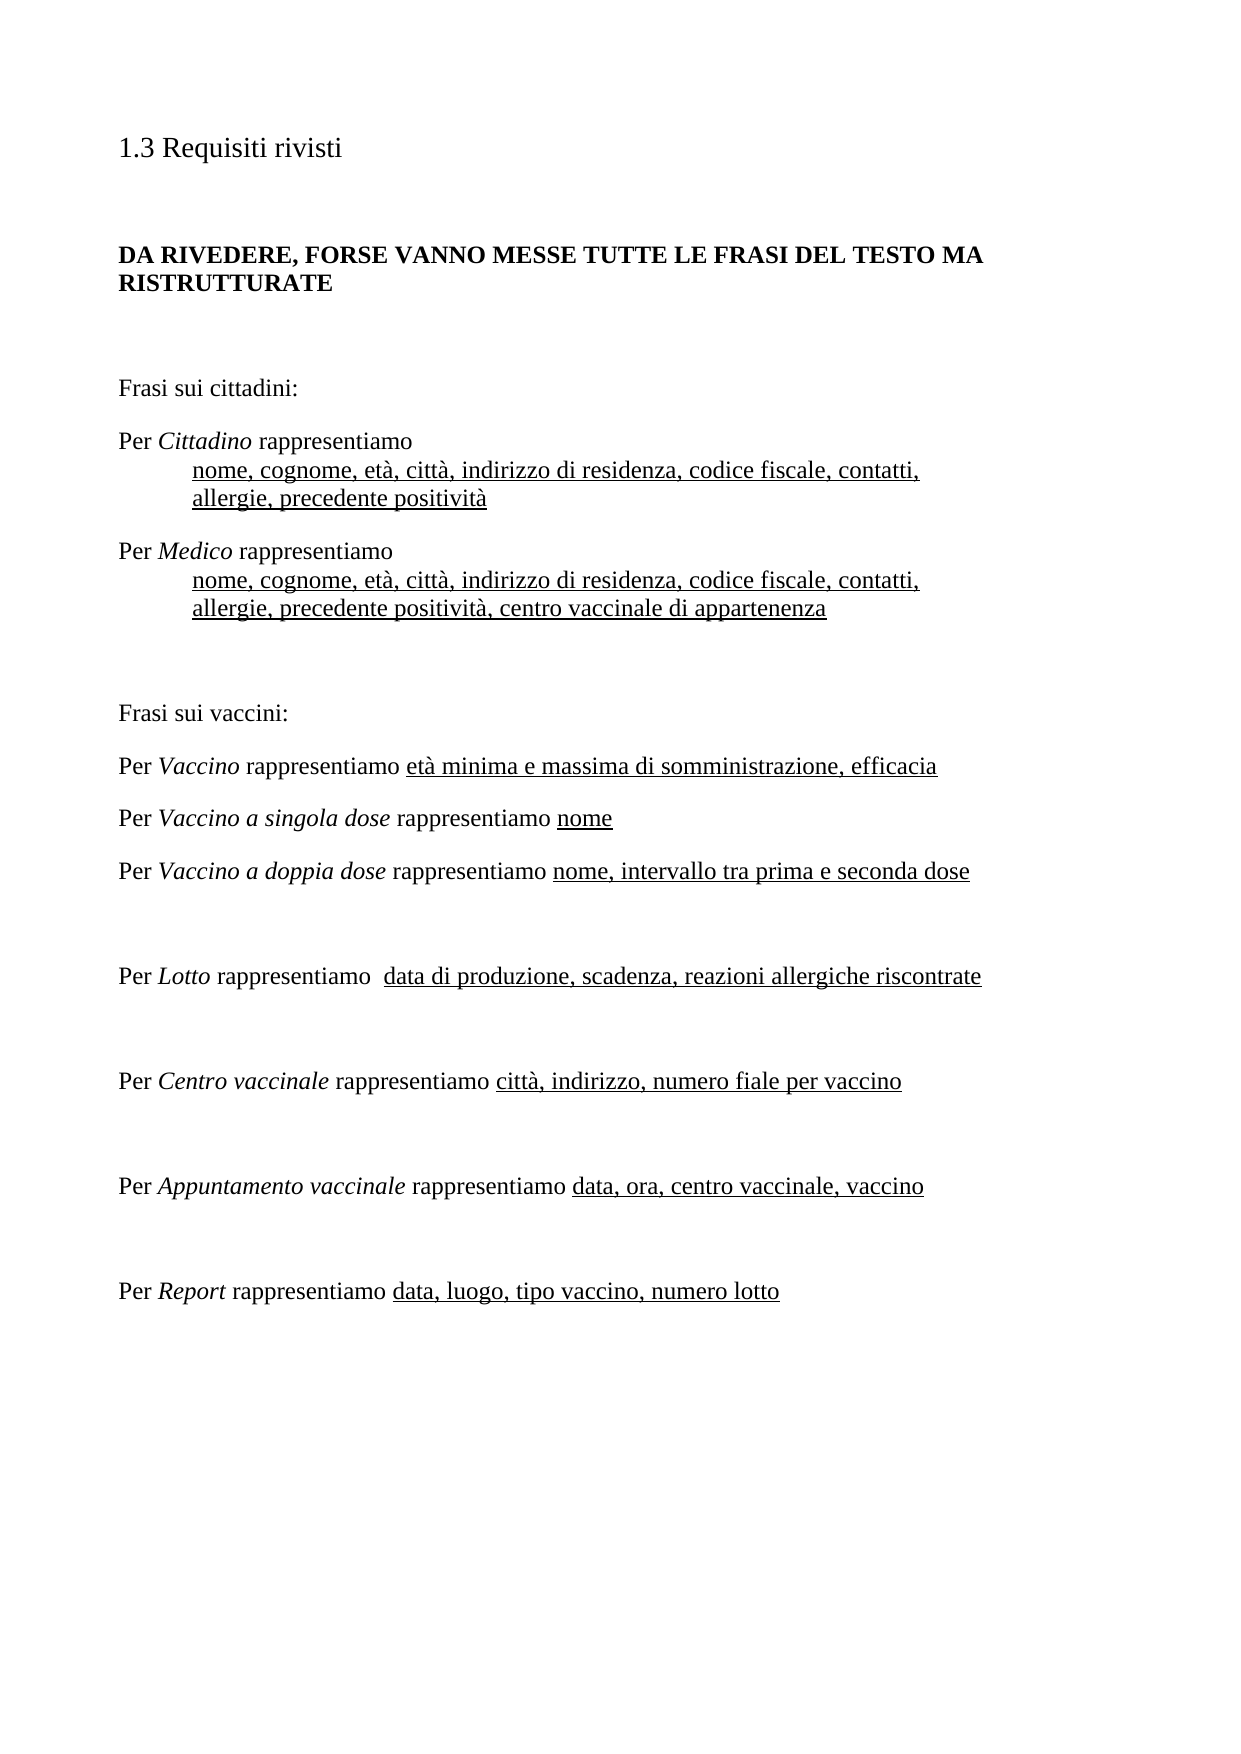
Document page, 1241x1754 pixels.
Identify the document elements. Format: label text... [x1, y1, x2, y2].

text DA RIVEDERE, FORSE VANNO MESSE TUTTE LE FRASI DEL TESTO MA RISTRUTTURATE [118, 240, 1122, 297]
text Frasi sui cittadini: [118, 373, 1122, 402]
text Per Cittadino rappresentiamo nome, cognome, età, città, indirizzo di residenza, codice fiscale, contatti, allergie, precedente positività [118, 426, 1122, 512]
text Per Appuntamento vaccinale rappresentiamo data, ora, centro vaccinale, vaccino [118, 1171, 1122, 1200]
text Per Centro vaccinale rappresentiamo città, indirizzo, numero fiale per vaccino [118, 1066, 1122, 1095]
text Per Lotto rappresentiamo data di produzione, scadenza, reazioni allergiche riscontrate [118, 961, 1122, 990]
text Per Vaccino a doppia dose rappresentiamo nome, intervallo tra prima e seconda dose [118, 856, 1122, 885]
text 1.3 Requisiti rivisti [118, 130, 1122, 163]
text Per Vaccino a singola dose rappresentiamo nome [118, 803, 1122, 832]
text Frasi sui vaccini: [118, 698, 1122, 727]
text Per Medico rappresentiamo nome, cognome, età, città, indirizzo di residenza, codice fiscale, contatti, allergie, precedente positività, centro vaccinale di appartenenza [118, 536, 1122, 622]
text Per Report rappresentiamo data, luogo, tipo vaccino, numero lotto [118, 1276, 1122, 1305]
text Per Vaccino rappresentiamo età minima e massima di somministrazione, efficacia [118, 751, 1122, 780]
